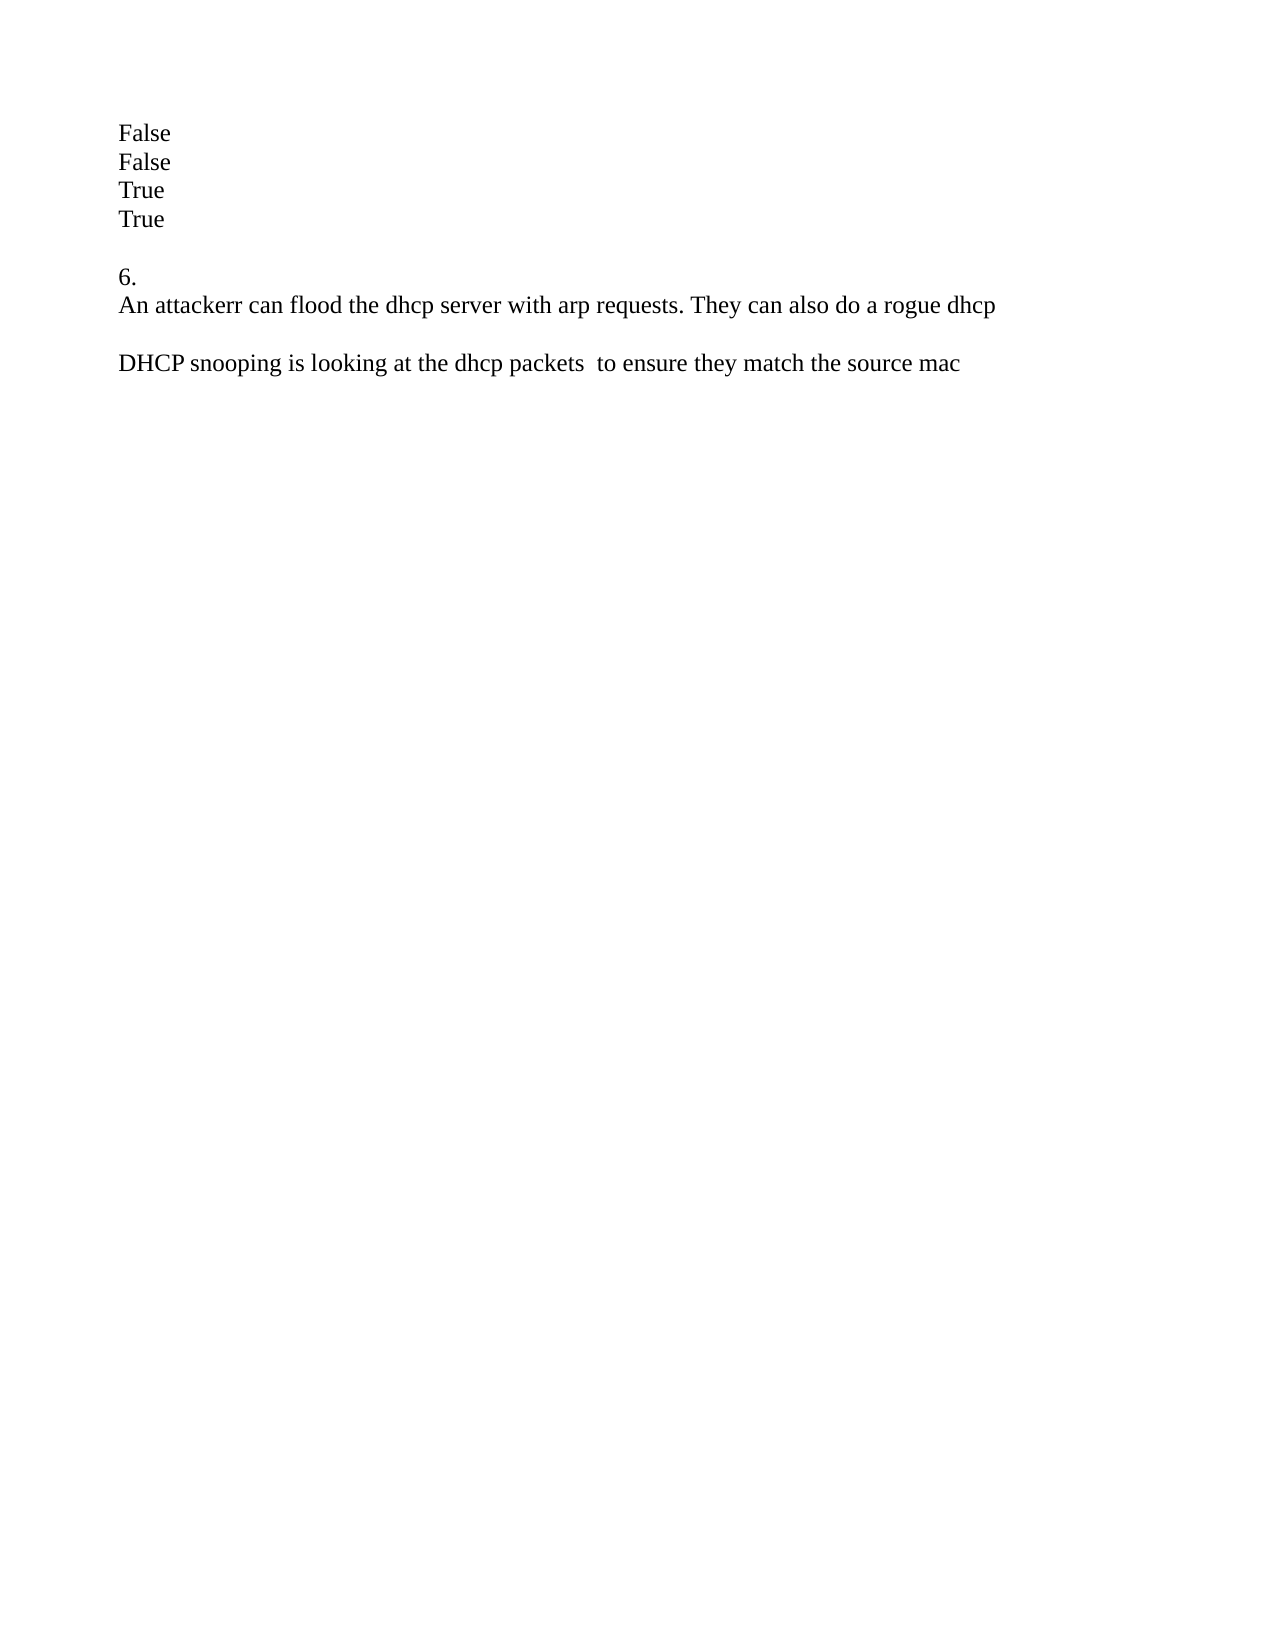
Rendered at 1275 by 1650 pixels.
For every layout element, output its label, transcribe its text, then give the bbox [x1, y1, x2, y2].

text 6. [118, 262, 1157, 291]
text False [118, 118, 1157, 147]
text An attackerr can flood the dhcp server with arp requests. They can also do a rogue dhcp [118, 291, 1157, 319]
text DHCP snooping is looking at the dhcp packets to ensure they match the source mac [118, 348, 1157, 377]
text True [118, 176, 1157, 204]
text True [118, 204, 1157, 233]
text False [118, 147, 1157, 176]
